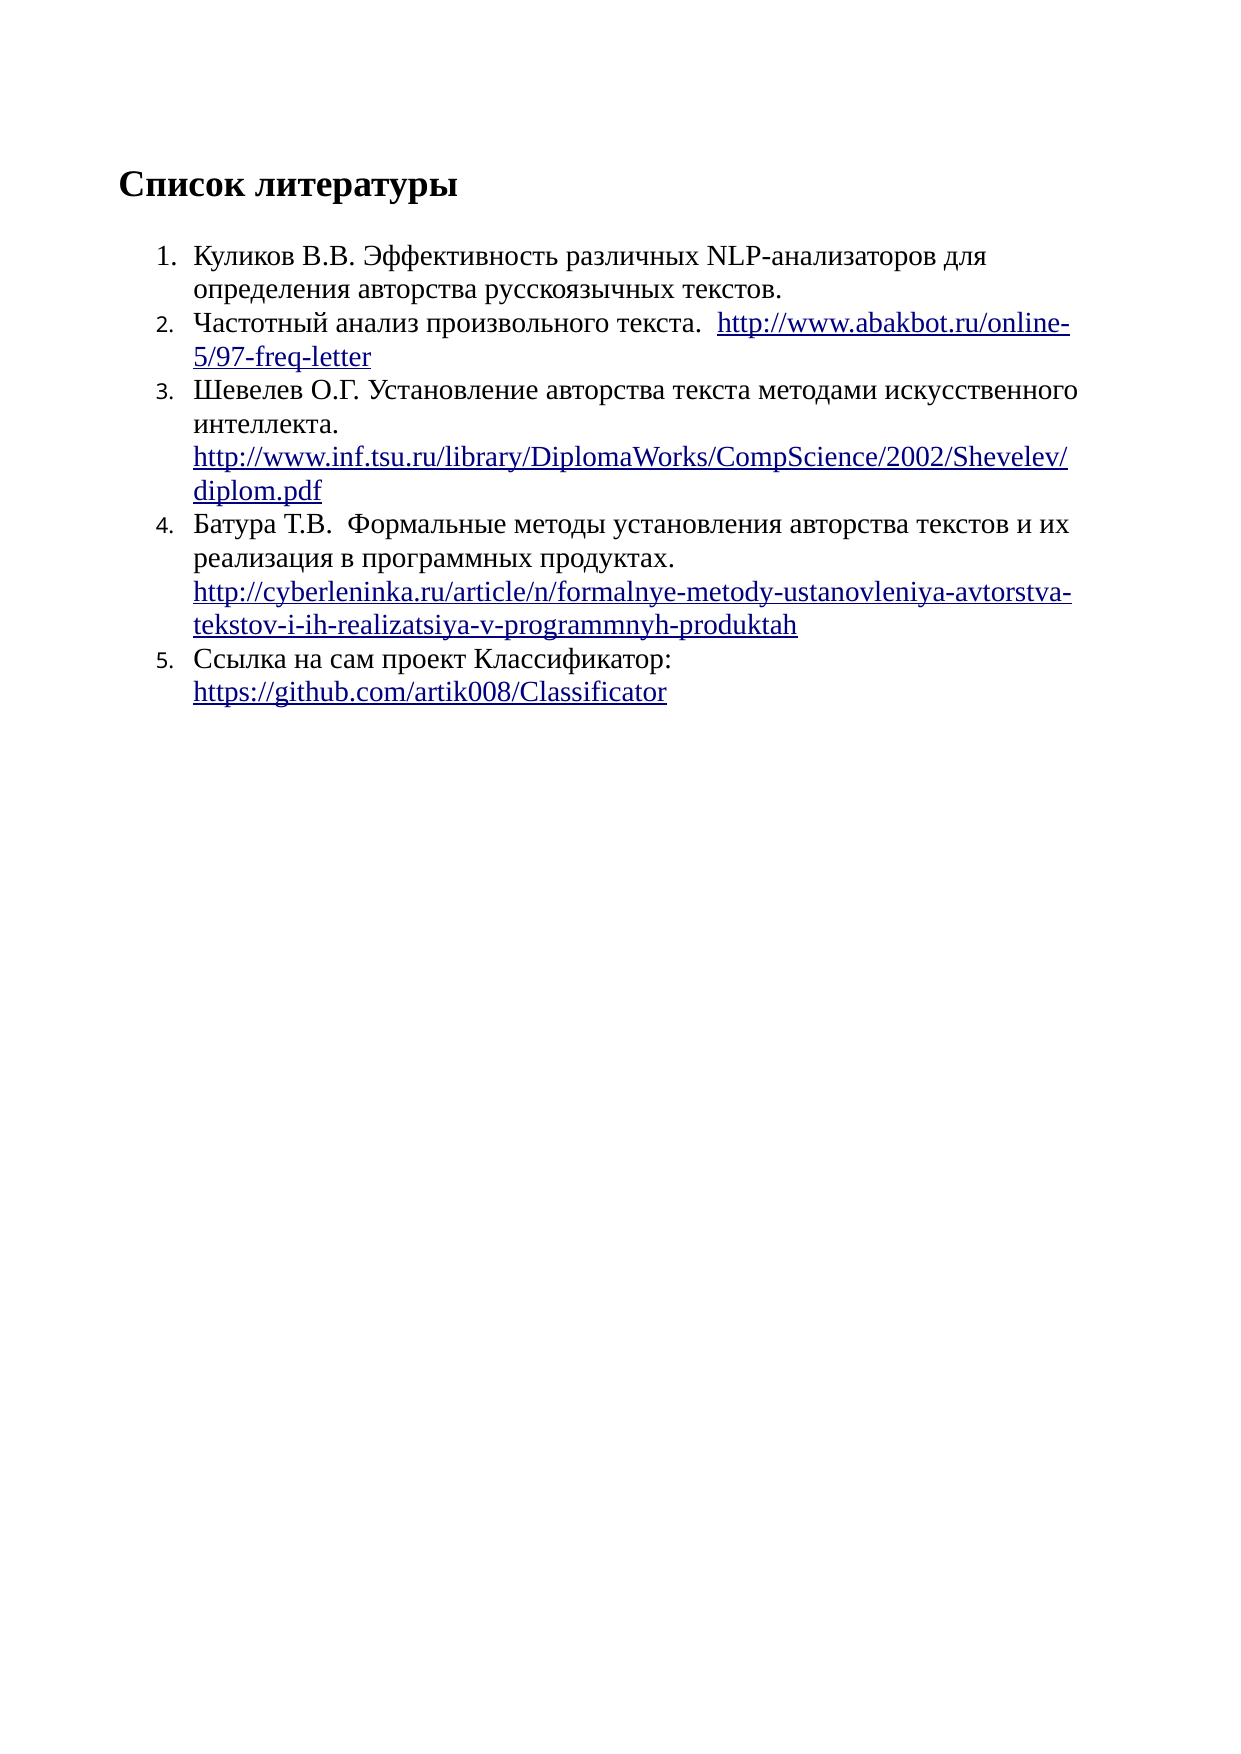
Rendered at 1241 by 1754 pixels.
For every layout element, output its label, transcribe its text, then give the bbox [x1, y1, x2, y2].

list Куликов В.В. Эффективность различных NLP-анализаторов для определения авторства русскоязычных текстов. [156, 238, 1122, 305]
list Батура Т.В. Формальные методы установления авторства текстов и их реализация в программных продуктах. http://cyberleninka.ru/article/n/formalnye-metody-ustanovleniya-avtorstva-tekstov-i-ih-realizatsiya-v-programmnyh-produktah [156, 506, 1122, 641]
list Ссылка на сам проект Классификатор: https://github.com/artik008/Classificator [156, 641, 1122, 708]
list Частотный анализ произвольного текста. http://www.abakbot.ru/online-5/97-freq-letter [156, 305, 1122, 372]
text Список литературы [118, 161, 1122, 204]
list Шевелев О.Г. Установление авторства текста методами искусственного интеллекта. http://www.inf.tsu.ru/library/DiplomaWorks/CompScience/2002/Shevelev/diplom.pdf [156, 372, 1122, 506]
